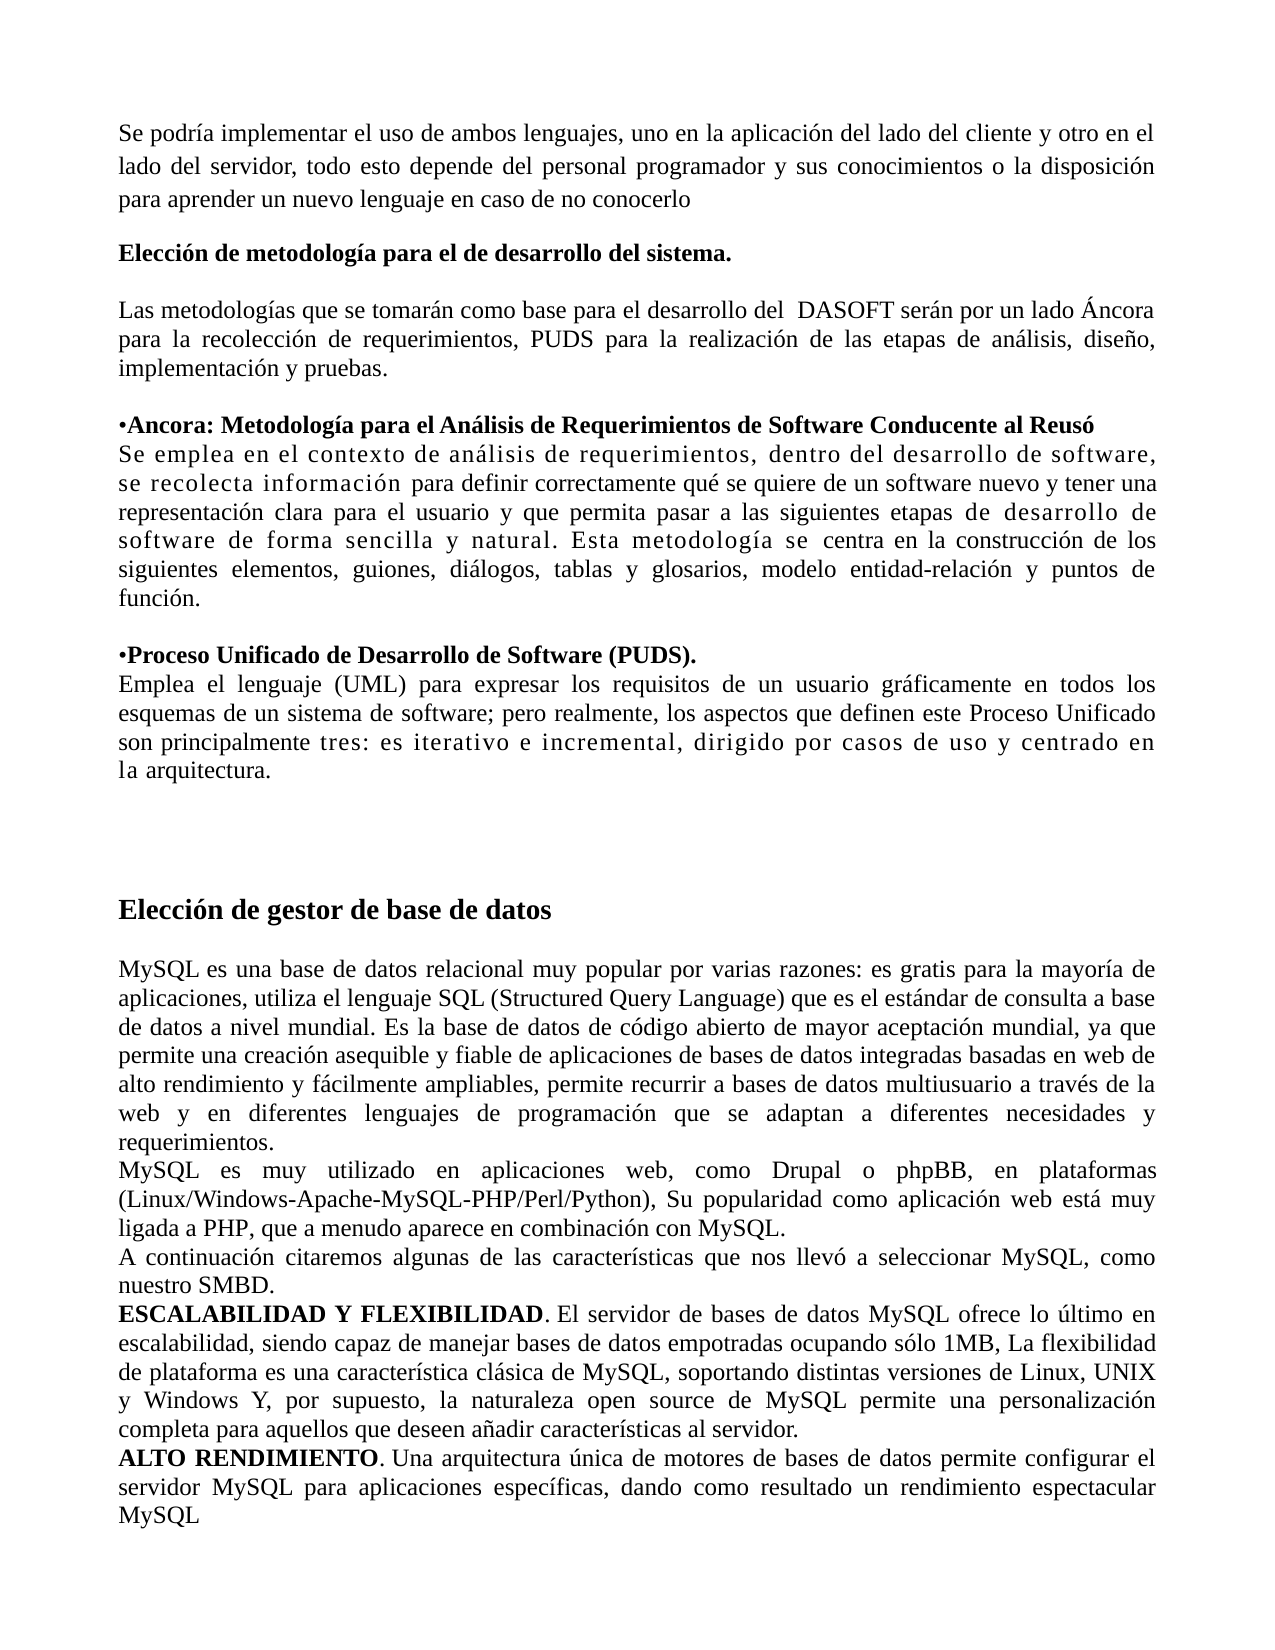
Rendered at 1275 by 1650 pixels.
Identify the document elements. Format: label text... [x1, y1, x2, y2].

text Emplea el lenguaje (UML) para expresar los requisitos de un usuario gráficamente en todos los esquemas de un sistema de software; pero realmente, los aspectos que definen este Proceso Unificado son principalmente tres: es iterativo e incremental, dirigido por casos de uso y centrado en la arquitectura. [118, 669, 1157, 784]
text MySQL es una base de datos relacional muy popular por varias razones: es gratis para la mayoría de aplicaciones, utiliza el lenguaje SQL (Structured Query Language) que es el estándar de consulta a base de datos a nivel mundial. Es la base de datos de código abierto de mayor aceptación mundial, ya que permite una creación asequible y fiable de aplicaciones de bases de datos integradas basadas en web de alto rendimiento y fácilmente ampliables, permite recurrir a bases de datos multiusuario a través de la web y en diferentes lenguajes de programación que se adaptan a diferentes necesidades y requerimientos. [118, 954, 1157, 1156]
text Elección de gestor de base de datos [118, 892, 1157, 926]
text A continuación citaremos algunas de las características que nos llevó a seleccionar MySQL, como nuestro SMBD. [118, 1242, 1157, 1299]
text Las metodologías que se tomarán como base para el desarrollo del DASOFT serán por un lado Áncora para la recolección de requerimientos, PUDS para la realización de las etapas de análisis, diseño, implementación y pruebas. [118, 296, 1157, 382]
text Elección de metodología para el de desarrollo del sistema. [118, 238, 1157, 267]
text •Proceso Unificado de Desarrollo de Software (PUDS). [118, 641, 1157, 669]
text ALTO RENDIMIENTO. Una arquitectura única de motores de bases de datos permite configurar el servidor MySQL para aplicaciones específicas, dando como resultado un rendimiento espectacular MySQL [118, 1443, 1157, 1529]
text Se emplea en el contexto de análisis de requerimientos, dentro del desarrollo de software, se recolecta información para definir correctamente qué se quiere de un software nuevo y tener una representación clara para el usuario y que permita pasar a las siguientes etapas de desarrollo de software de forma sencilla y natural. Esta metodología se centra en la construcción de los siguientes elementos, guiones, diálogos, tablas y glosarios, modelo entidad-relación y puntos de función. [118, 439, 1157, 612]
text Se podría implementar el uso de ambos lenguajes, uno en la aplicación del lado del cliente y otro en el lado del servidor, todo esto depende del personal programador y sus conocimientos o la disposición para aprender un nuevo lenguaje en caso de no conocerlo [118, 118, 1157, 213]
text ESCALABILIDAD Y FLEXIBILIDAD. El servidor de bases de datos MySQL ofrece lo último en escalabilidad, siendo capaz de manejar bases de datos empotradas ocupando sólo 1MB, La flexibilidad de plataforma es una característica clásica de MySQL, soportando distintas versiones de Linux, UNIX y Windows Y, por supuesto, la naturaleza open source de MySQL permite una personalización completa para aquellos que deseen añadir características al servidor. [118, 1299, 1157, 1443]
text •Ancora: Metodología para el Análisis de Requerimientos de Software Conducente al Reusó [118, 411, 1157, 439]
text MySQL es muy utilizado en aplicaciones web, como Drupal o phpBB, en plataformas (Linux/Windows-Apache-MySQL-PHP/Perl/Python), Su popularidad como aplicación web está muy ligada a PHP, que a menudo aparece en combinación con MySQL. [118, 1156, 1157, 1242]
